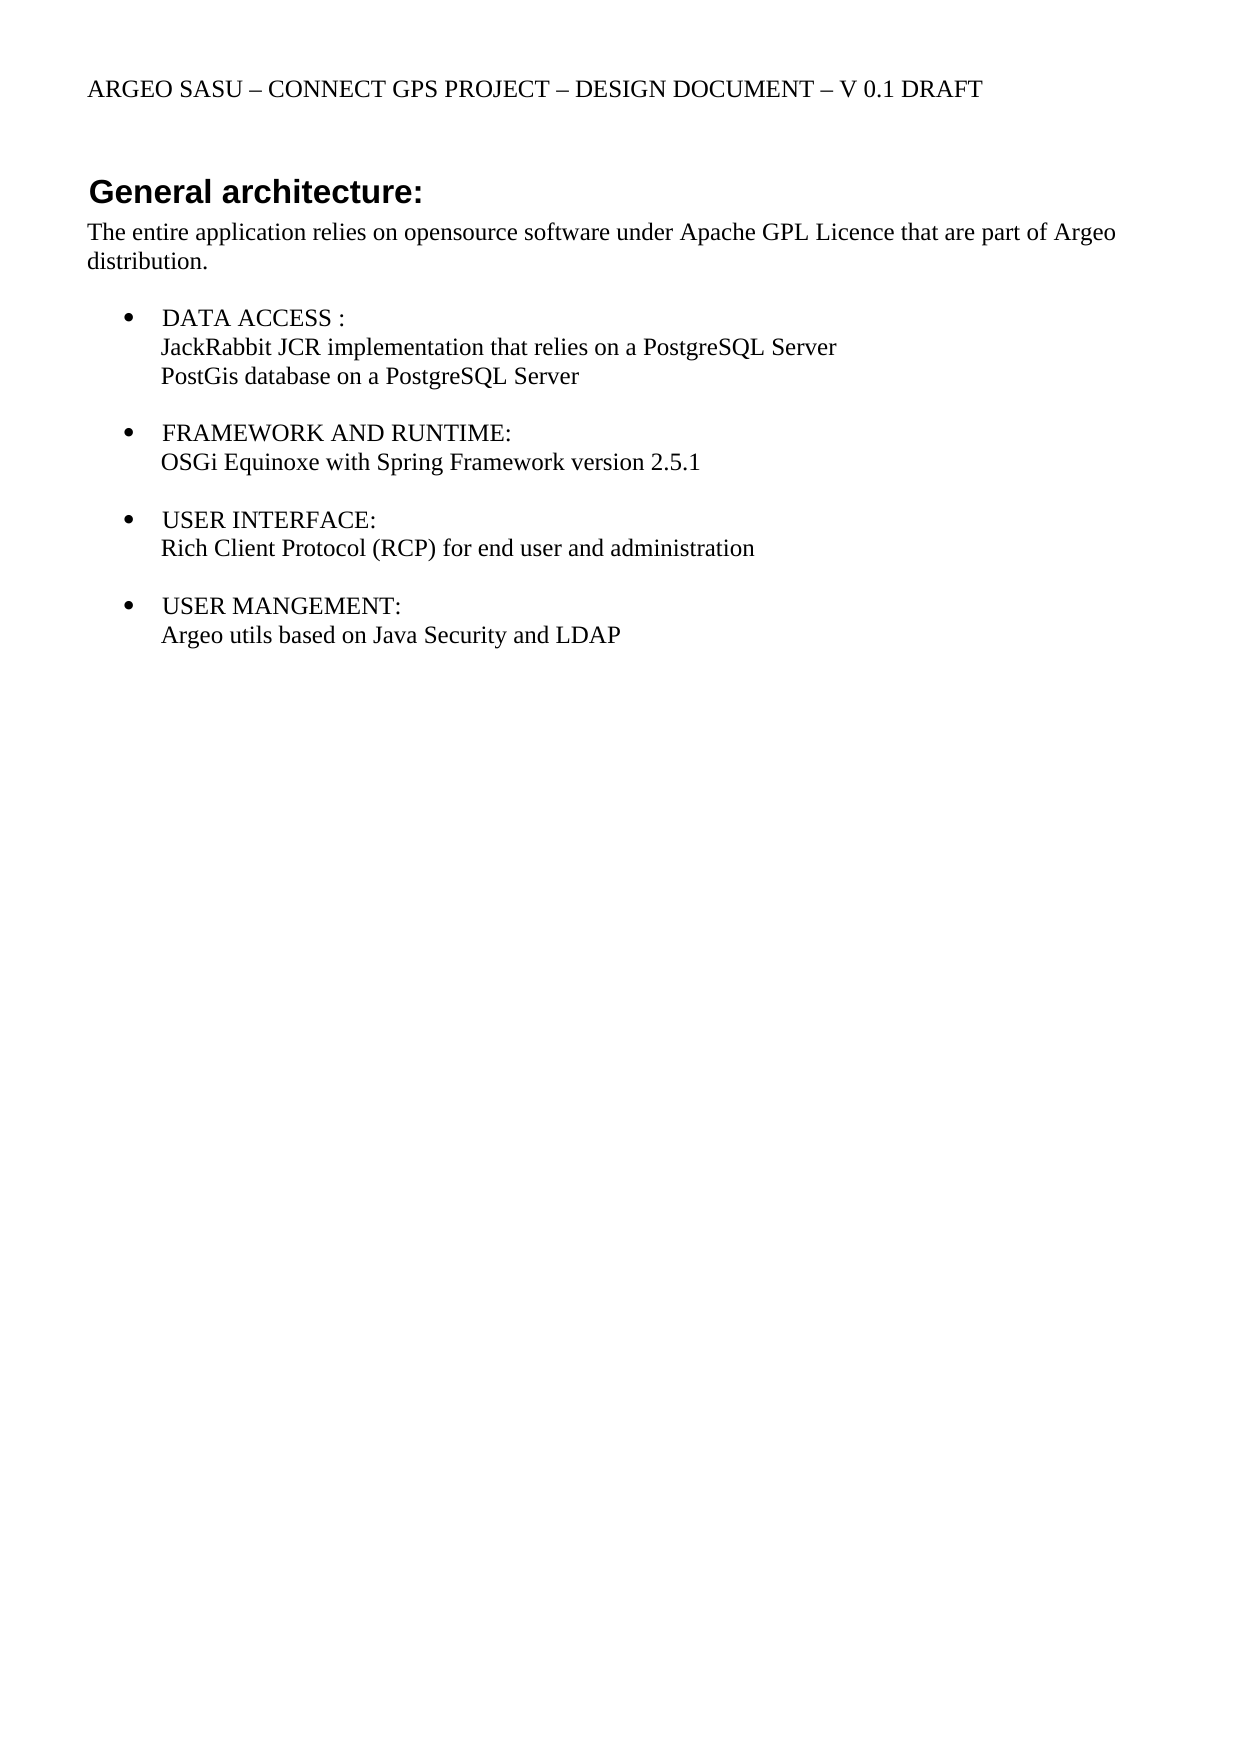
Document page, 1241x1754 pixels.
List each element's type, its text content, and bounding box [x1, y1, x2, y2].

list USER INTERFACE: [124, 505, 1189, 533]
text Rich Client Protocol (RCP) for end user and administration [161, 533, 1189, 562]
text Argeo utils based on Java Security and LDAP [161, 620, 1189, 648]
subtitle General architecture: [0, 173, 1189, 211]
list USER MANGEMENT: [124, 591, 1189, 620]
text OSGi Equinoxe with Spring Framework version 2.5.1 [161, 447, 1189, 476]
text The entire application relies on opensource software under Apache GPL Licence that are part of Argeo distribution. [87, 217, 1189, 275]
text PostGis database on a PostgreSQL Server [161, 361, 1189, 390]
text JackRabbit JCR implementation that relies on a PostgreSQL Server [161, 332, 1189, 361]
list FRAMEWORK AND RUNTIME: [124, 418, 1189, 447]
list DATA ACCESS : [124, 303, 1189, 332]
